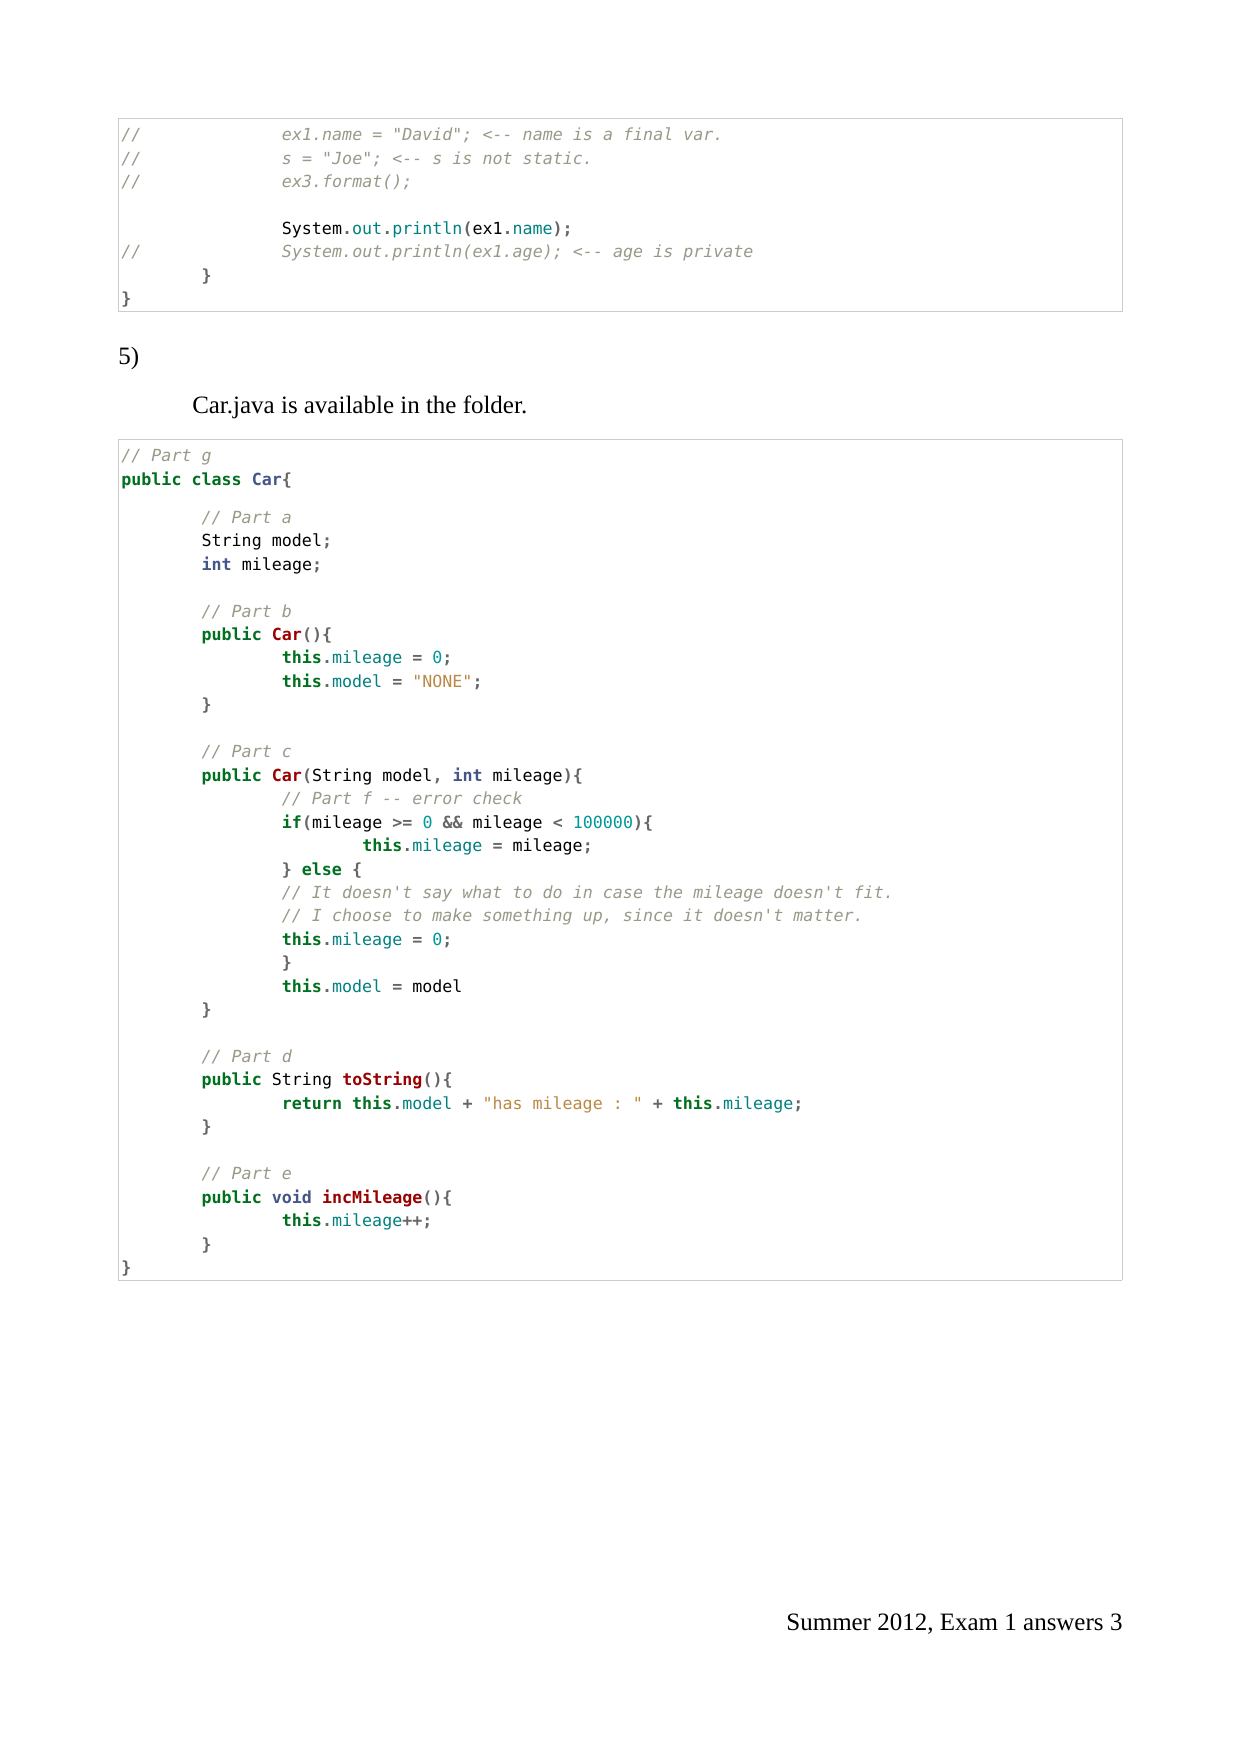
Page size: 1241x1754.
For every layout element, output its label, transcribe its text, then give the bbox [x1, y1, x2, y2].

text this.mileage++; [119, 1204, 1122, 1227]
text this.mileage = 0; [119, 641, 1122, 665]
text // Part a [119, 501, 1122, 524]
text // Part b [119, 594, 1122, 618]
text } [119, 1110, 1122, 1133]
text return this.model + "has mileage : " + this.mileage; [119, 1087, 1122, 1110]
text this.model = "NONE"; [119, 665, 1122, 688]
text // System.out.println(ex1.age); <-- age is private [119, 235, 1122, 259]
text // Part d [119, 1040, 1122, 1063]
text String model; [119, 524, 1122, 548]
text } [119, 946, 1122, 969]
text public String toString(){ [119, 1063, 1122, 1087]
text // It doesn't say what to do in case the mileage doesn't fit. [119, 876, 1122, 899]
text // Part e [119, 1157, 1122, 1180]
text if(mileage >= 0 && mileage < 100000){ [119, 805, 1122, 829]
text // ex1.name = "David"; <-- name is a final var. [119, 119, 1122, 142]
text this.mileage = 0; [119, 923, 1122, 946]
text } [119, 282, 1122, 311]
text public Car(String model, int mileage){ [119, 758, 1122, 782]
text System.out.println(ex1.name); [119, 212, 1122, 235]
text // Part g public class Car{ [119, 440, 1122, 489]
text Car.java is available in the folder. [118, 390, 1122, 419]
text // ex3.format(); [119, 165, 1122, 188]
text // Part c [119, 735, 1122, 758]
text int mileage; [119, 548, 1122, 571]
text } [119, 993, 1122, 1016]
text // Part f -- error check [119, 782, 1122, 805]
text public Car(){ [119, 618, 1122, 641]
text } else { [119, 852, 1122, 876]
text } [119, 1227, 1122, 1251]
text 5) [118, 341, 1122, 370]
text } [119, 259, 1122, 282]
text // s = "Joe"; <-- s is not static. [119, 142, 1122, 165]
text } [119, 1251, 1122, 1280]
text this.mileage = mileage; [119, 829, 1122, 852]
text // I choose to make something up, since it doesn't matter. [119, 899, 1122, 923]
text public void incMileage(){ [119, 1180, 1122, 1204]
text } [119, 688, 1122, 712]
text this.model = model [119, 969, 1122, 993]
